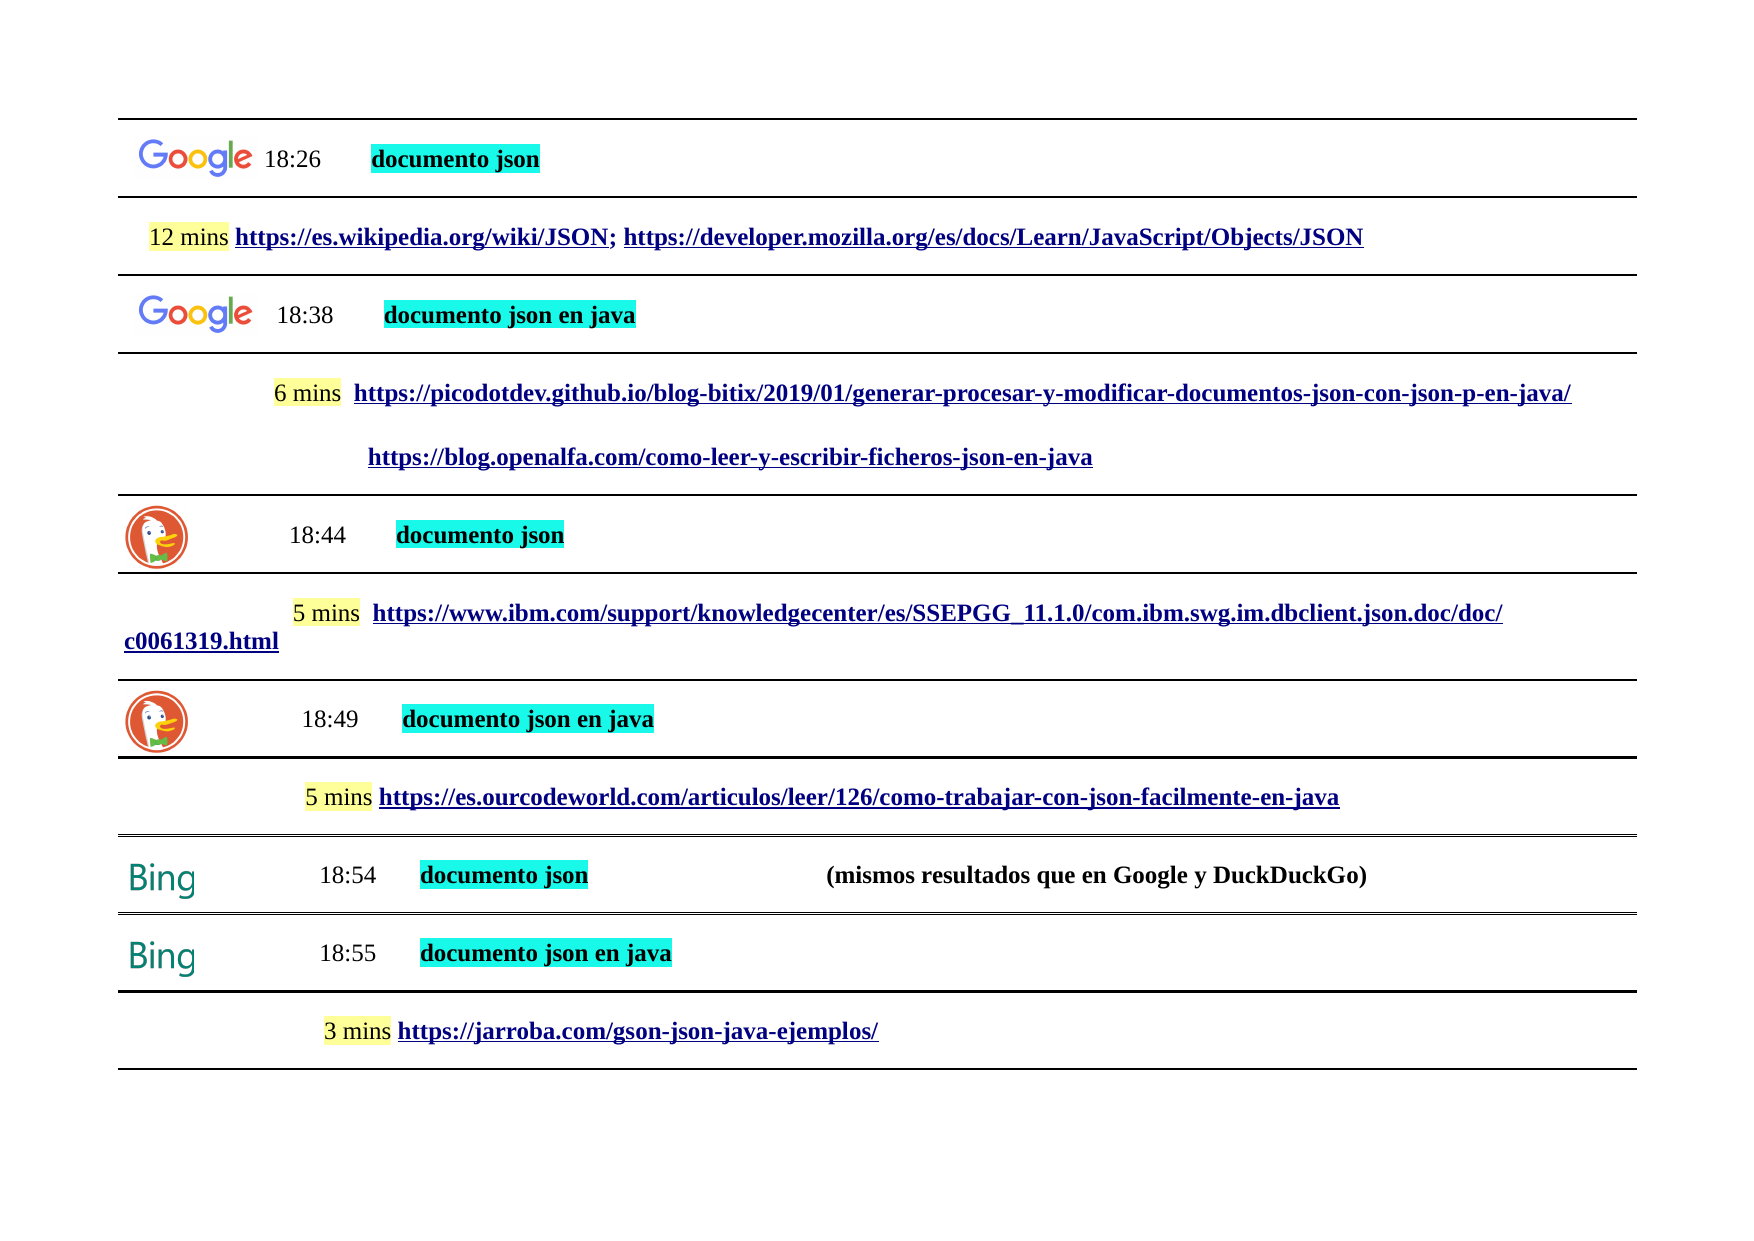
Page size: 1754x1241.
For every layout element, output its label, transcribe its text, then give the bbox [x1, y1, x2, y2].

table_cell 5 mins https://www.ibm.com/support/knowledgecenter/es/SSEPGG_11.1.0/com.ibm.swg.im.dbclient.json.doc/doc/c0061319.html [118, 574, 1637, 678]
picture [128, 855, 194, 899]
table_cell 18:55 documento json en java [118, 915, 1637, 990]
table_cell 18:49 documento json en java [118, 681, 1637, 756]
table_header 18:26 documento json [118, 120, 1637, 196]
table_cell 5 mins https://es.ourcodeworld.com/articulos/leer/126/como-trabajar-con-json-facilmente-en-java [118, 759, 1637, 834]
table_cell 18:54 documento json (mismos resultados que en Google y DuckDuckGo) [118, 837, 1637, 912]
table_cell 6 mins https://picodotdev.github.io/blog-bitix/2019/01/generar-procesar-y-modificar-documentos-json-con-json-p-en-java/ https://blog.openalfa.com/como-leer-y-escribir-ficheros-json-en-java [118, 354, 1637, 494]
picture [133, 137, 258, 179]
picture [128, 933, 194, 977]
picture [124, 689, 189, 754]
table_cell 18:38 documento json en java [118, 276, 1637, 352]
table_cell 12 mins https://es.wikipedia.org/wiki/JSON; https://developer.mozilla.org/es/docs/Learn/JavaScript/Objects/JSON [118, 198, 1637, 274]
table_cell 18:44 documento json [118, 496, 1637, 572]
picture [133, 293, 258, 335]
table_cell 3 mins https://jarroba.com/gson-json-java-ejemplos/ [118, 993, 1637, 1068]
picture [124, 504, 189, 569]
